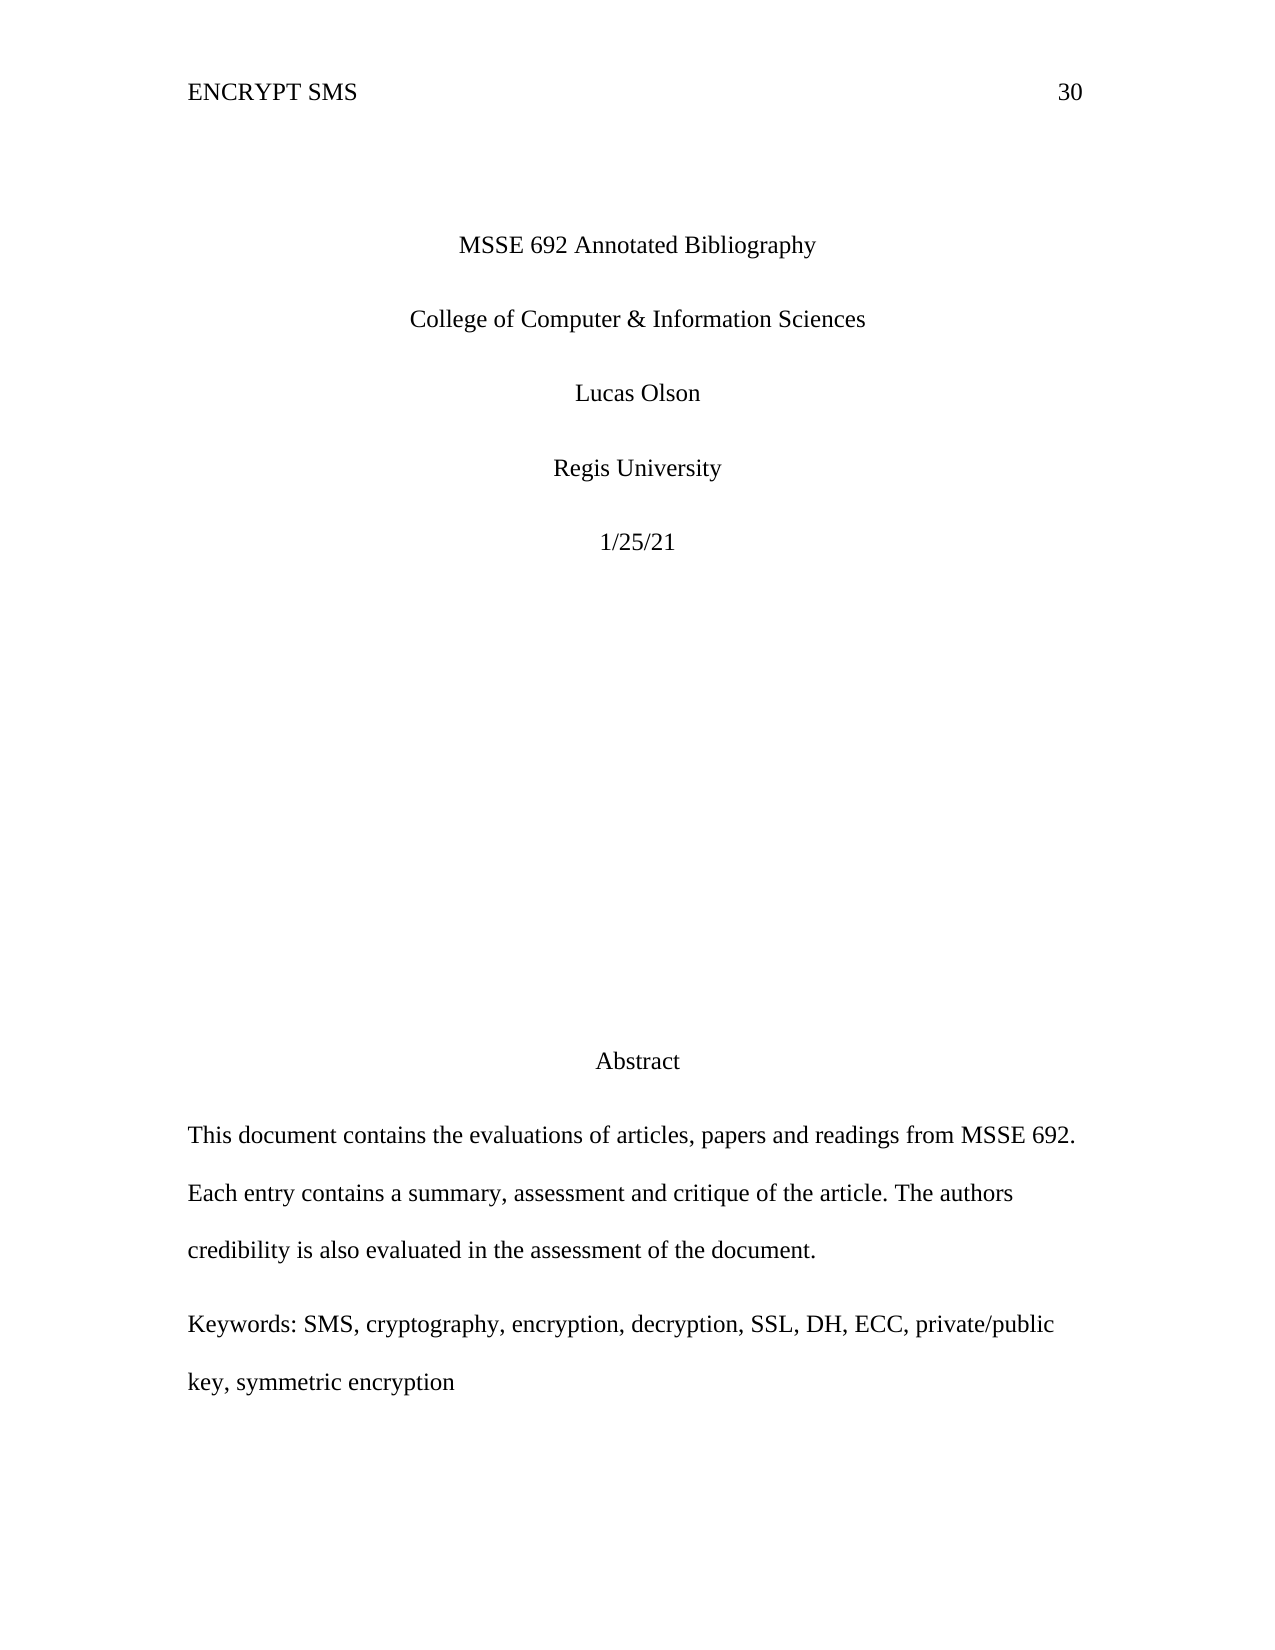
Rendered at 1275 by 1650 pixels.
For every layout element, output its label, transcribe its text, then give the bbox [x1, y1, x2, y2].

text Abstract [187, 1046, 1087, 1075]
subtitle MSSE 692 Annotated Bibliography [187, 230, 1087, 259]
text This document contains the evaluations of articles, papers and readings from MSSE 692. Each entry contains a summary, assessment and critique of the article. The authors credibility is also evaluated in the assessment of the document. [187, 1120, 1087, 1264]
text 1/25/21 [187, 527, 1087, 556]
text College of Computer & Information Sciences [187, 304, 1087, 333]
text Lucas Olson [187, 378, 1087, 407]
text Keywords: SMS, cryptography, encryption, decryption, SSL, DH, ECC, private/public key, symmetric encryption [187, 1309, 1087, 1396]
text Regis University [187, 453, 1087, 481]
